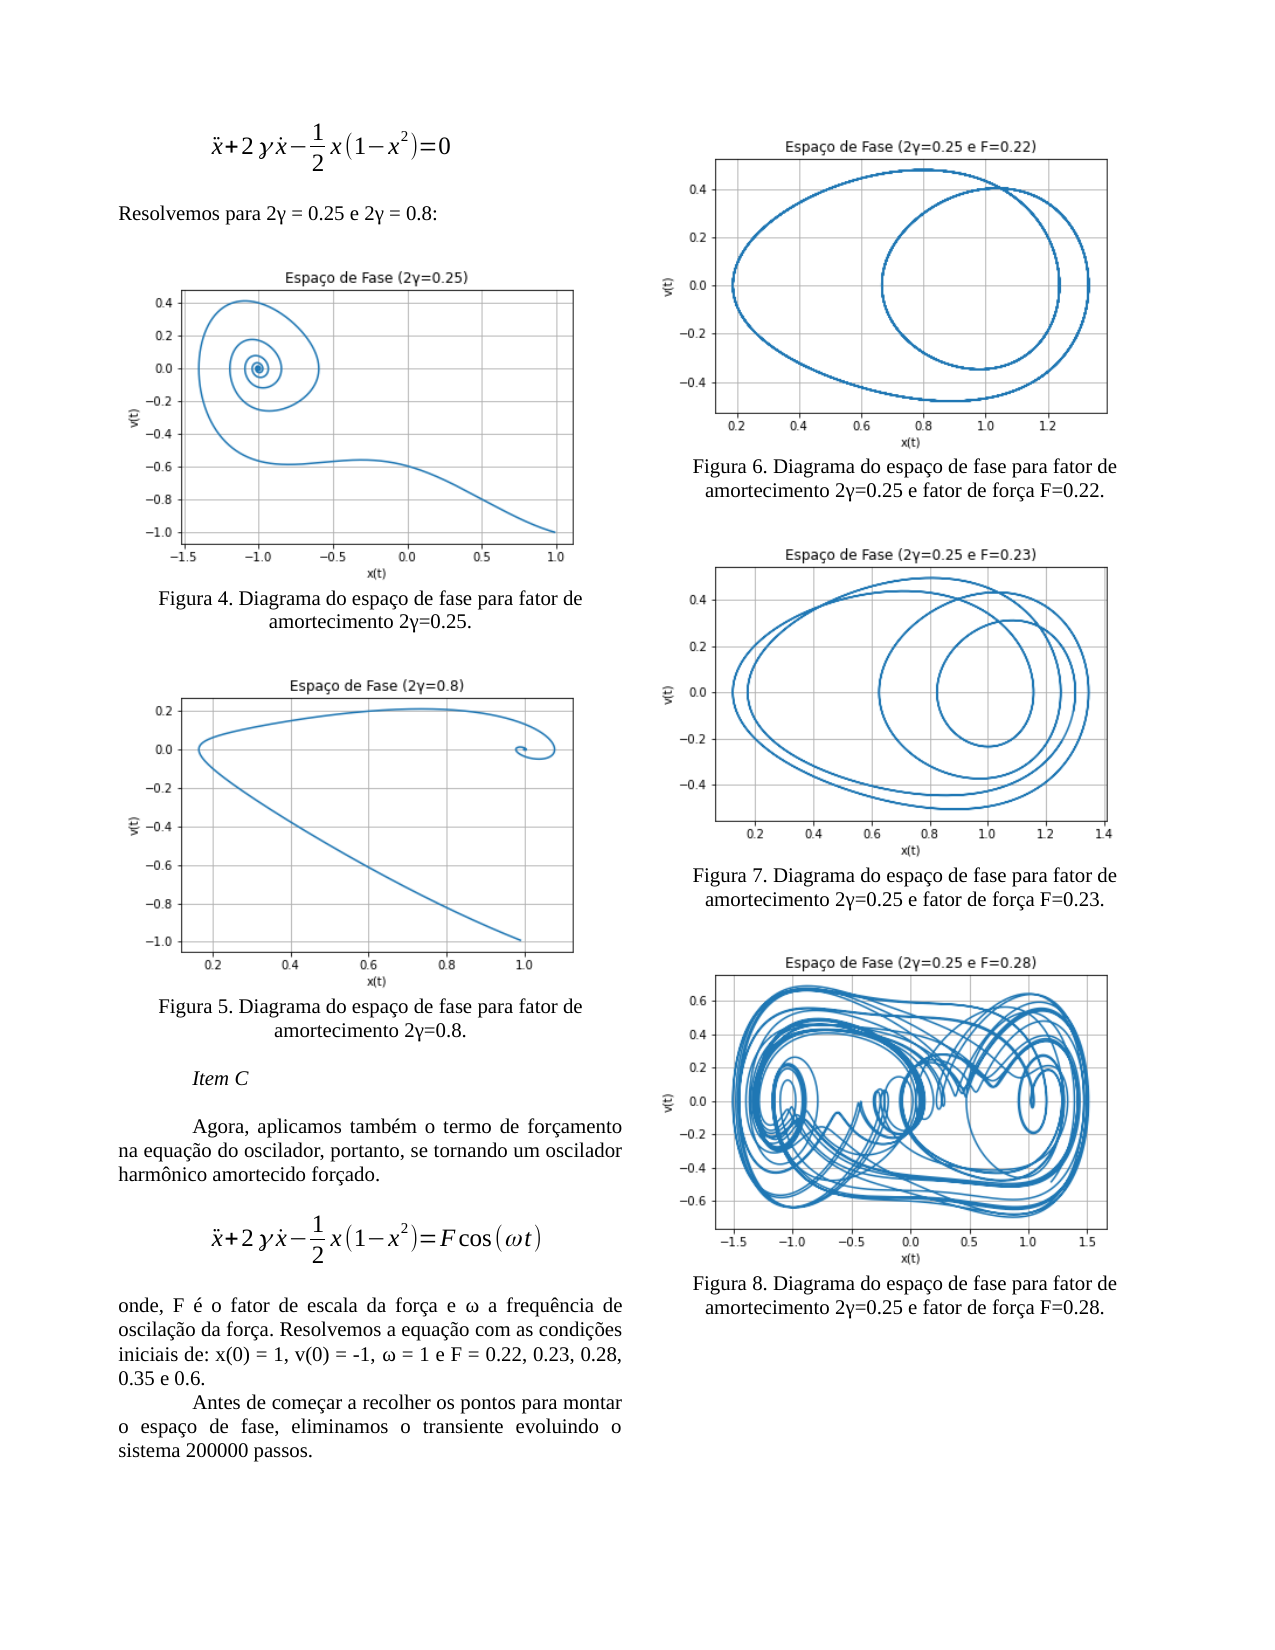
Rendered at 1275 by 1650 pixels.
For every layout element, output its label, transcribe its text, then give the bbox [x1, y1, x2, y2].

text onde, F é o fator de escala da força e ω a frequência de oscilação da força. Resolvemos a equação com as condições iniciais de: x(0) = 1, v(0) = -1, ω = 1 e F = 0.22, 0.23, 0.28, 0.35 e 0.6. [118, 1293, 622, 1389]
text Figura 5. Diagrama do espaço de fase para fator de amortecimento 2γ=0.8. [118, 994, 622, 1042]
text Antes de começar a recolher os pontos para montar o espaço de fase, eliminamos o transiente evoluindo o sistema 200000 passos. [118, 1389, 622, 1462]
text Agora, aplicamos também o termo de forçamento na equação do oscilador, portanto, se tornando um oscilador harmônico amortecido forçado. [118, 1114, 622, 1186]
text Item C [118, 1066, 622, 1090]
text Figura 6. Diagrama do espaço de fase para fator de amortecimento 2γ=0.25 e fator de força F=0.22. [652, 455, 1157, 502]
picture [118, 249, 623, 586]
text Figura 7. Diagrama do espaço de fase para fator de amortecimento 2γ=0.25 e fator de força F=0.23. [652, 863, 1157, 911]
picture [652, 526, 1157, 863]
picture [652, 118, 1157, 455]
text Figura 8. Diagrama do espaço de fase para fator de amortecimento 2γ=0.25 e fator de força F=0.28. [652, 1271, 1157, 1319]
picture [652, 934, 1157, 1271]
text Figura 4. Diagrama do espaço de fase para fator de amortecimento 2γ=0.25. [118, 586, 622, 633]
text Resolvemos para 2γ = 0.25 e 2γ = 0.8: [118, 201, 622, 225]
picture [118, 657, 623, 994]
